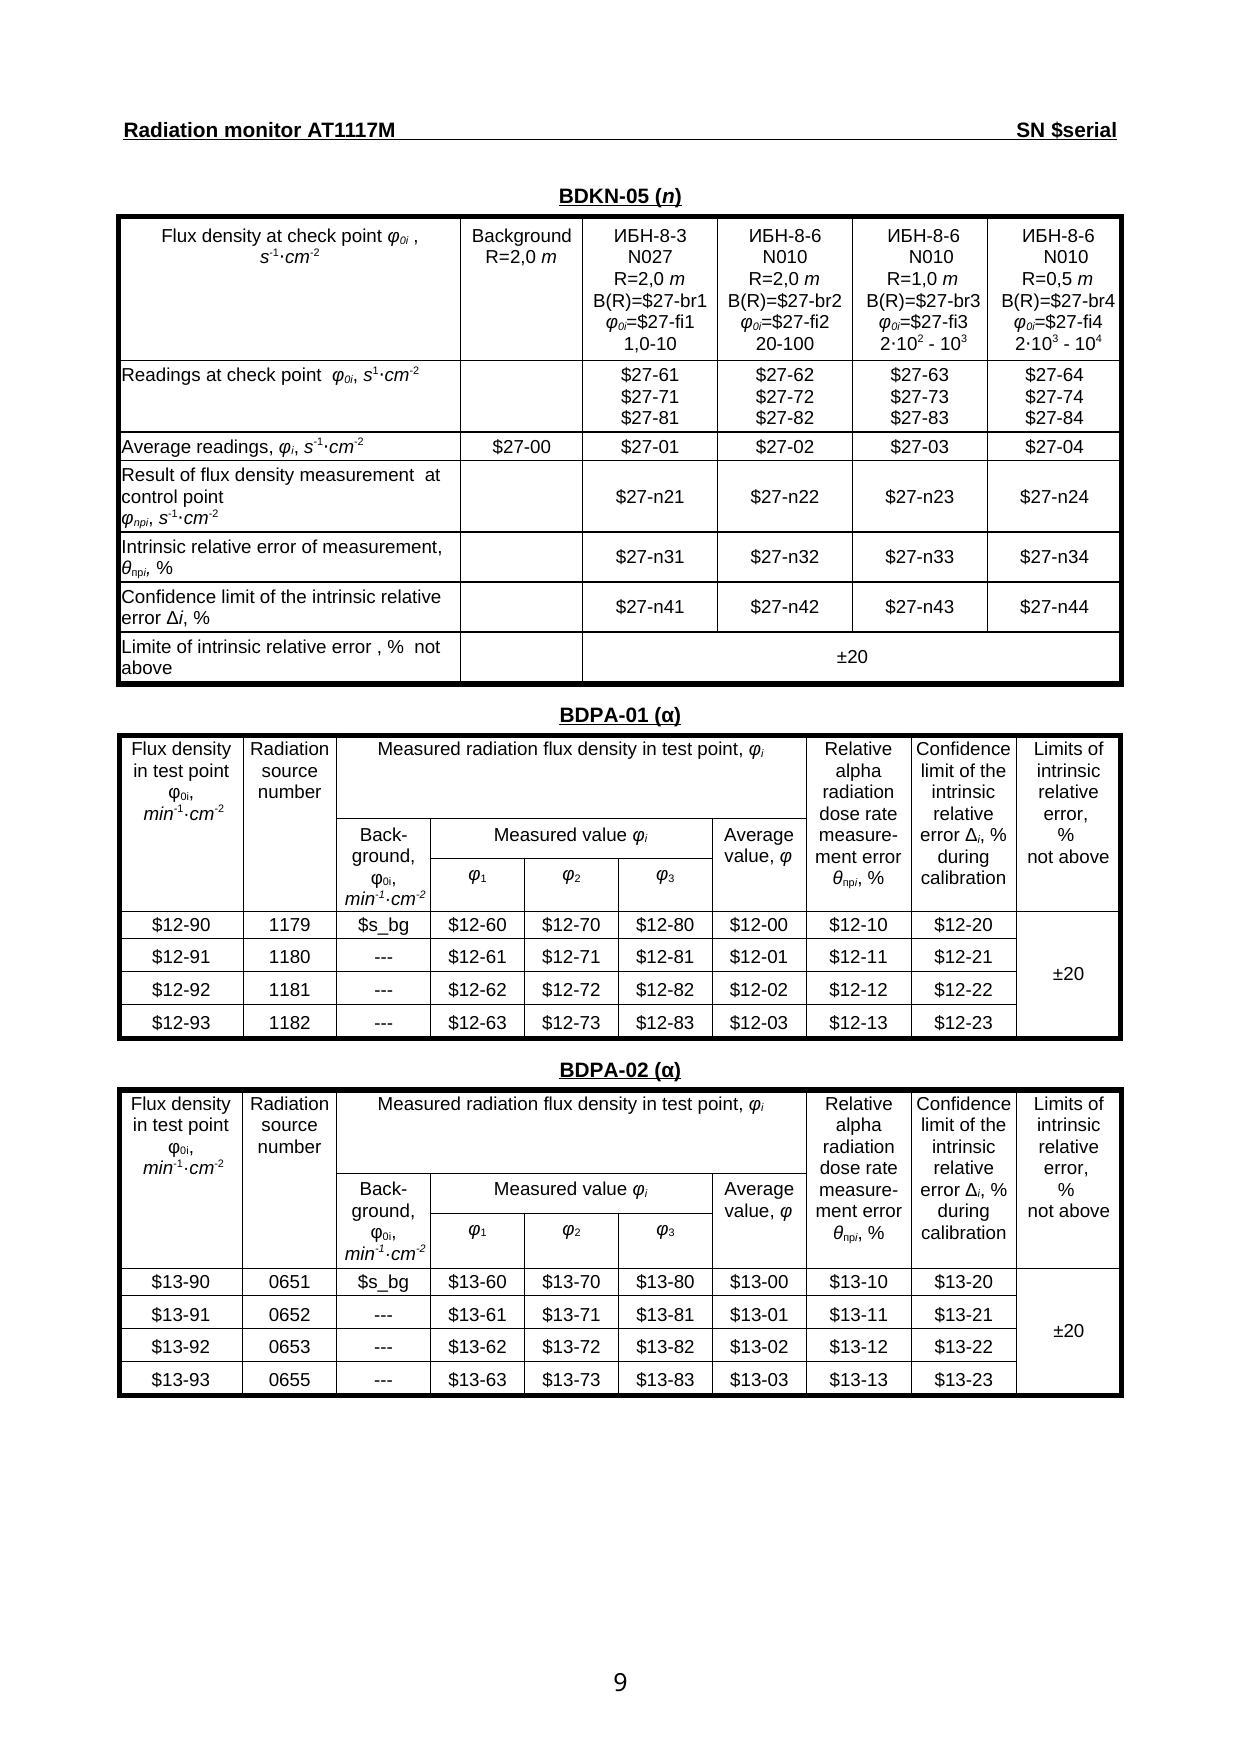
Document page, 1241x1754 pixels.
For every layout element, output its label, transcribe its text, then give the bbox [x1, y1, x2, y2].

table_cell $13-00 [713, 1269, 806, 1295]
table_cell --- [337, 1329, 430, 1361]
table_cell [461, 533, 582, 581]
table_cell φ1 [431, 1214, 524, 1268]
table_cell $13-21 [912, 1296, 1016, 1328]
table_cell [461, 633, 582, 681]
table_cell Measured value φi [431, 1174, 712, 1212]
table_cell $27-n31 [583, 533, 717, 581]
table_cell Average value, φ [713, 819, 806, 911]
table_cell $13-72 [525, 1329, 618, 1361]
table_cell $12-60 [431, 912, 524, 938]
table_cell $27-n33 [853, 533, 987, 581]
table_cell $13-12 [807, 1329, 911, 1361]
table_cell Radiation source number [243, 1093, 336, 1268]
table_cell $27-02 [718, 433, 852, 460]
table_cell $13-82 [619, 1329, 712, 1361]
table_cell ±20 [1017, 912, 1118, 1036]
table_cell $27-n23 [853, 461, 987, 531]
table_cell 1181 [244, 972, 336, 1003]
table_cell Flux density at check point φ0i , s-1⋅cm-2 [121, 219, 460, 360]
table_cell $13-23 [912, 1362, 1016, 1393]
table_cell φ3 [619, 859, 712, 911]
table_cell 0653 [243, 1329, 336, 1361]
table_cell $27-n21 [583, 461, 717, 531]
table_cell Relative alpha radiation dose rate measure-ment error θпрi, % [807, 1093, 911, 1268]
table_cell $27-61 $27-71 $27-81 [583, 361, 717, 431]
table_cell --- [337, 1296, 430, 1328]
table_cell $12-00 [713, 912, 806, 938]
table_cell Confidence limit of the intrinsic relative error Δi, % [121, 583, 460, 631]
table_cell $12-12 [807, 972, 911, 1003]
table_cell Flux density in test point φ0i, min-1·cm-2 [122, 738, 243, 911]
table_cell $12-13 [807, 1005, 911, 1036]
table_cell $12-70 [525, 912, 618, 938]
table_cell $12-82 [619, 972, 712, 1003]
table_cell Result of flux density measurement at control point φnpi, s-1⋅cm-2 [121, 461, 460, 531]
table_cell $13-62 [431, 1329, 524, 1361]
table_cell ±20 [583, 633, 1119, 681]
table_cell $13-70 [525, 1269, 618, 1295]
table_cell Measured radiation flux density in test point, φi [337, 738, 806, 818]
table_cell Measured value φi [431, 819, 712, 858]
table_cell $27-n44 [988, 583, 1119, 631]
table_cell $27-n43 [853, 583, 987, 631]
table_cell Average value, φ [713, 1174, 806, 1268]
table_cell $12-10 [807, 912, 911, 938]
table_cell $12-71 [525, 939, 618, 971]
table_cell $13-01 [713, 1296, 806, 1328]
table_cell $13-60 [431, 1269, 524, 1295]
table_cell $12-63 [431, 1005, 524, 1036]
table_cell --- [337, 939, 430, 971]
table_cell Background R=2,0 m [461, 219, 582, 360]
table_cell Measured radiation flux density in test point, φi [337, 1093, 806, 1173]
table_cell $12-93 [122, 1005, 243, 1036]
table_cell $13-10 [807, 1269, 911, 1295]
table_cell $27-n34 [988, 533, 1119, 581]
table_cell $12-20 [912, 912, 1016, 938]
table_cell $12-92 [122, 972, 243, 1003]
table_cell ИБН-8-6 N010 R=0,5 m B(R)=$27-br4 φ0i=$27-fi4 2⋅103 - 104 [988, 219, 1119, 360]
table_cell ИБН-8-6 N010 R=1,0 m B(R)=$27-br3 φ0i=$27-fi3 2⋅102 - 103 [853, 219, 987, 360]
table_cell Back-ground, φ0i, min-1·cm-2 [337, 819, 430, 911]
table_cell Average readings, φi, s-1⋅cm-2 [121, 433, 460, 460]
table_cell $12-62 [431, 972, 524, 1003]
table_cell $12-91 [122, 939, 243, 971]
table_cell $27-00 [461, 433, 582, 460]
table_cell 0652 [243, 1296, 336, 1328]
table_cell --- [337, 1362, 430, 1393]
table_cell $27-n22 [718, 461, 852, 531]
table_cell Intrinsic relative error of measurement, θпрi, % [121, 533, 460, 581]
table_cell $12-21 [912, 939, 1016, 971]
table_cell $27-64 $27-74 $27-84 [988, 361, 1119, 431]
table_cell Readings at check point φ0i, s1⋅cm-2 [121, 361, 460, 431]
table_cell $12-01 [713, 939, 806, 971]
table_cell $27-n24 [988, 461, 1119, 531]
table_cell $12-73 [525, 1005, 618, 1036]
table_cell $13-81 [619, 1296, 712, 1328]
table_cell $13-90 [122, 1269, 242, 1295]
table_cell --- [337, 972, 430, 1003]
table_cell $13-73 [525, 1362, 618, 1393]
table_cell $13-13 [807, 1362, 911, 1393]
table_cell φ2 [525, 1214, 618, 1268]
table_cell 1182 [244, 1005, 336, 1036]
table_cell $12-90 [122, 912, 243, 938]
table_cell $27-62 $27-72 $27-82 [718, 361, 852, 431]
table_cell $13-93 [122, 1362, 242, 1393]
table_cell ИБН-8-3 N027 R=2,0 m B(R)=$27-br1 φ0i=$27-fi1 1,0-10 [583, 219, 717, 360]
table_cell $13-03 [713, 1362, 806, 1393]
table_cell Flux density in test point φ0i, min-1·cm-2 [122, 1093, 242, 1268]
table_cell $13-61 [431, 1296, 524, 1328]
table_cell φ1 [431, 859, 524, 911]
table_cell $27-04 [988, 433, 1119, 460]
table_cell Limite of intrinsic relative error , % not above [121, 633, 460, 681]
table_cell [461, 461, 582, 531]
table_header BDPA-02 (α) [119, 1041, 1121, 1087]
table_cell $12-61 [431, 939, 524, 971]
table_cell $27-63 $27-73 $27-83 [853, 361, 987, 431]
table_cell $13-20 [912, 1269, 1016, 1295]
table_cell $13-91 [122, 1296, 242, 1328]
table_cell [461, 583, 582, 631]
table_cell Relative alpha radiation dose rate measure-ment error θпрi, % [807, 738, 911, 911]
table_cell $13-02 [713, 1329, 806, 1361]
table_cell ИБН-8-6 N010 R=2,0 m B(R)=$27-br2 φ0i=$27-fi2 20-100 [718, 219, 852, 360]
table_cell $12-83 [619, 1005, 712, 1036]
table_cell $27-n32 [718, 533, 852, 581]
table_cell 1179 [244, 912, 336, 938]
table_header BDKN-05 (n) [118, 179, 1122, 214]
table_cell Back-ground, φ0i, min-1·cm-2 [337, 1174, 430, 1268]
table_cell Limits of intrinsic relative error, % not above [1017, 1093, 1119, 1268]
table_header BDPA-01 (α) [119, 687, 1121, 733]
table_cell $27-03 [853, 433, 987, 460]
table_cell $12-22 [912, 972, 1016, 1003]
table_cell φ3 [619, 1214, 712, 1268]
table_cell Confidence limit of the intrinsic relative error Δi, % during calibration [912, 738, 1016, 911]
table_cell 0651 [243, 1269, 336, 1295]
table_cell $s_bg [337, 1269, 430, 1295]
table_cell $13-22 [912, 1329, 1016, 1361]
table_cell ±20 [1017, 1269, 1119, 1393]
table_cell $27-n41 [583, 583, 717, 631]
table_cell $12-03 [713, 1005, 806, 1036]
table_cell φ2 [525, 859, 618, 911]
table_cell $12-81 [619, 939, 712, 971]
table_cell $12-23 [912, 1005, 1016, 1036]
table_cell $s_bg [337, 912, 430, 938]
table_cell Radiation source number [244, 738, 336, 911]
table_cell $13-11 [807, 1296, 911, 1328]
table_cell $13-63 [431, 1362, 524, 1393]
table_cell $27-n42 [718, 583, 852, 631]
table_cell $12-72 [525, 972, 618, 1003]
table_cell $13-80 [619, 1269, 712, 1295]
table_cell $27-01 [583, 433, 717, 460]
table_cell Confidence limit of the intrinsic relative error Δi, % during calibration [912, 1093, 1016, 1268]
table_cell 0655 [243, 1362, 336, 1393]
table_cell $13-83 [619, 1362, 712, 1393]
table_cell [461, 361, 582, 431]
table_cell --- [337, 1005, 430, 1036]
table_cell Limits of intrinsic relative error, % not above [1017, 738, 1118, 911]
table_cell $12-80 [619, 912, 712, 938]
table_cell $12-11 [807, 939, 911, 971]
table_cell $13-92 [122, 1329, 242, 1361]
table_cell $12-02 [713, 972, 806, 1003]
table_cell $13-71 [525, 1296, 618, 1328]
table_cell 1180 [244, 939, 336, 971]
